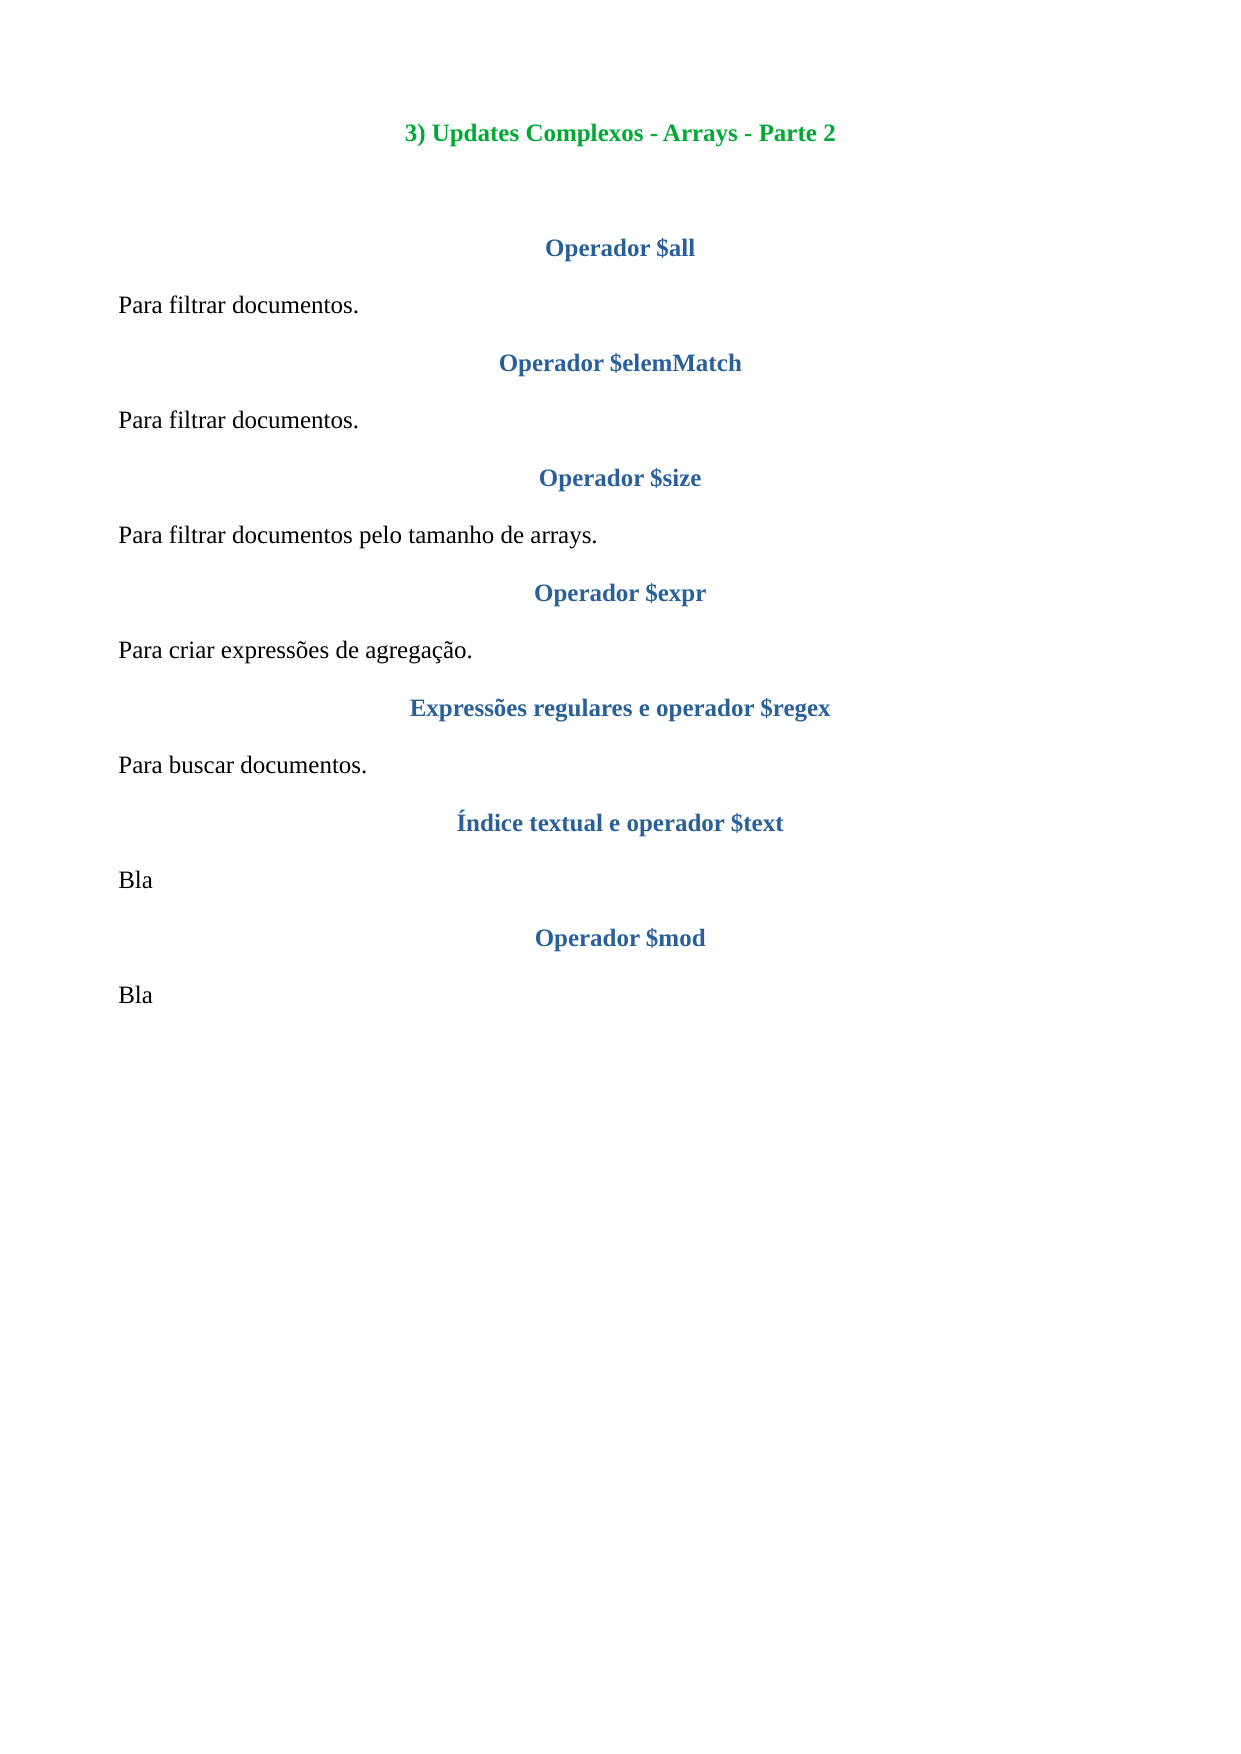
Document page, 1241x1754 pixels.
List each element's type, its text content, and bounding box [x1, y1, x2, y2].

text Bla [118, 866, 1122, 894]
text Operador $expr [118, 578, 1122, 607]
text Expressões regulares e operador $regex [118, 693, 1122, 722]
text Operador $elemMatch [118, 348, 1122, 377]
text Para filtrar documentos. [118, 406, 1122, 434]
text Bla [118, 981, 1122, 1009]
text Para buscar documentos. [118, 751, 1122, 779]
text 3) Updates Complexos - Arrays - Parte 2 [118, 118, 1122, 147]
text Índice textual e operador $text [118, 808, 1122, 837]
text Operador $all [118, 233, 1122, 262]
text Para filtrar documentos pelo tamanho de arrays. [118, 521, 1122, 549]
text Para filtrar documentos. [118, 291, 1122, 319]
text Operador $mod [118, 923, 1122, 952]
text Operador $size [118, 463, 1122, 492]
text Para criar expressões de agregação. [118, 636, 1122, 664]
